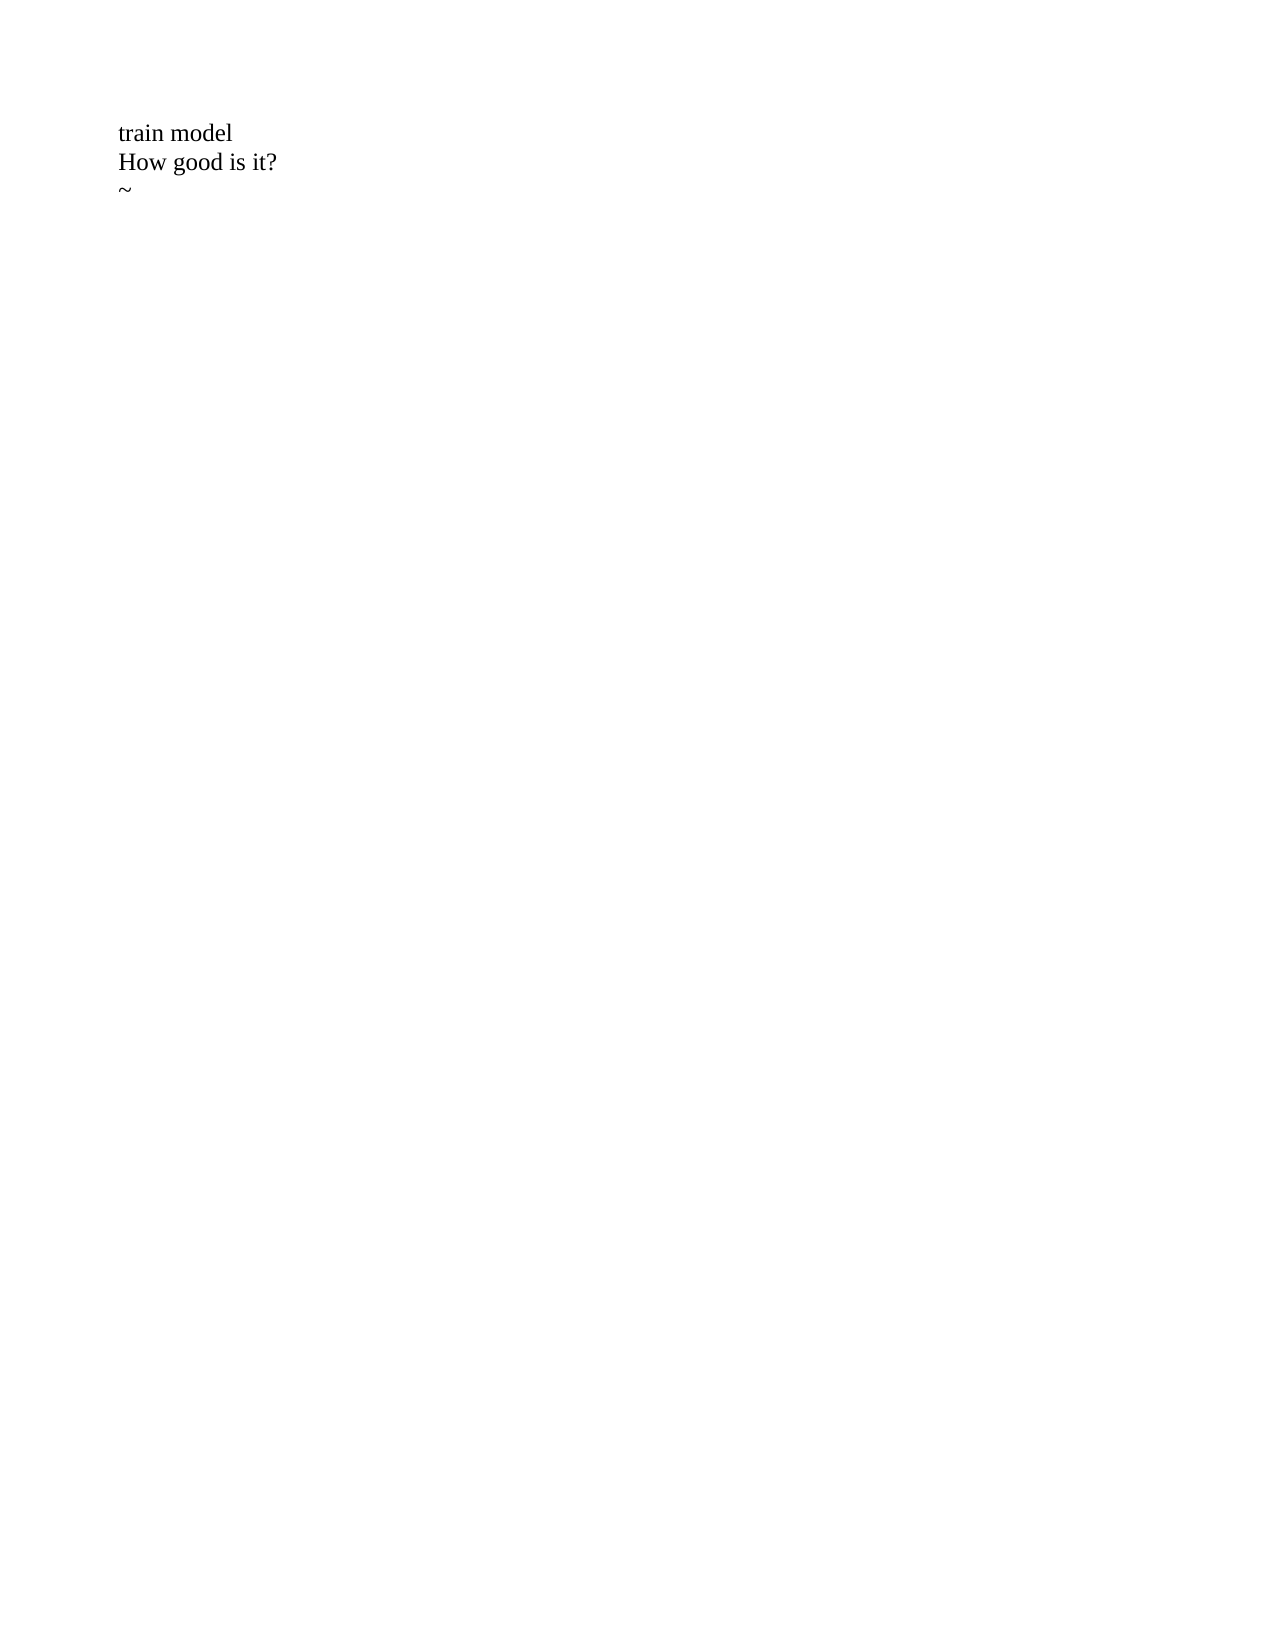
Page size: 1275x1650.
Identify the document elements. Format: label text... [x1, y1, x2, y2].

text How good is it? [118, 147, 1157, 176]
text ~ [118, 176, 1157, 204]
text train model [118, 118, 1157, 147]
